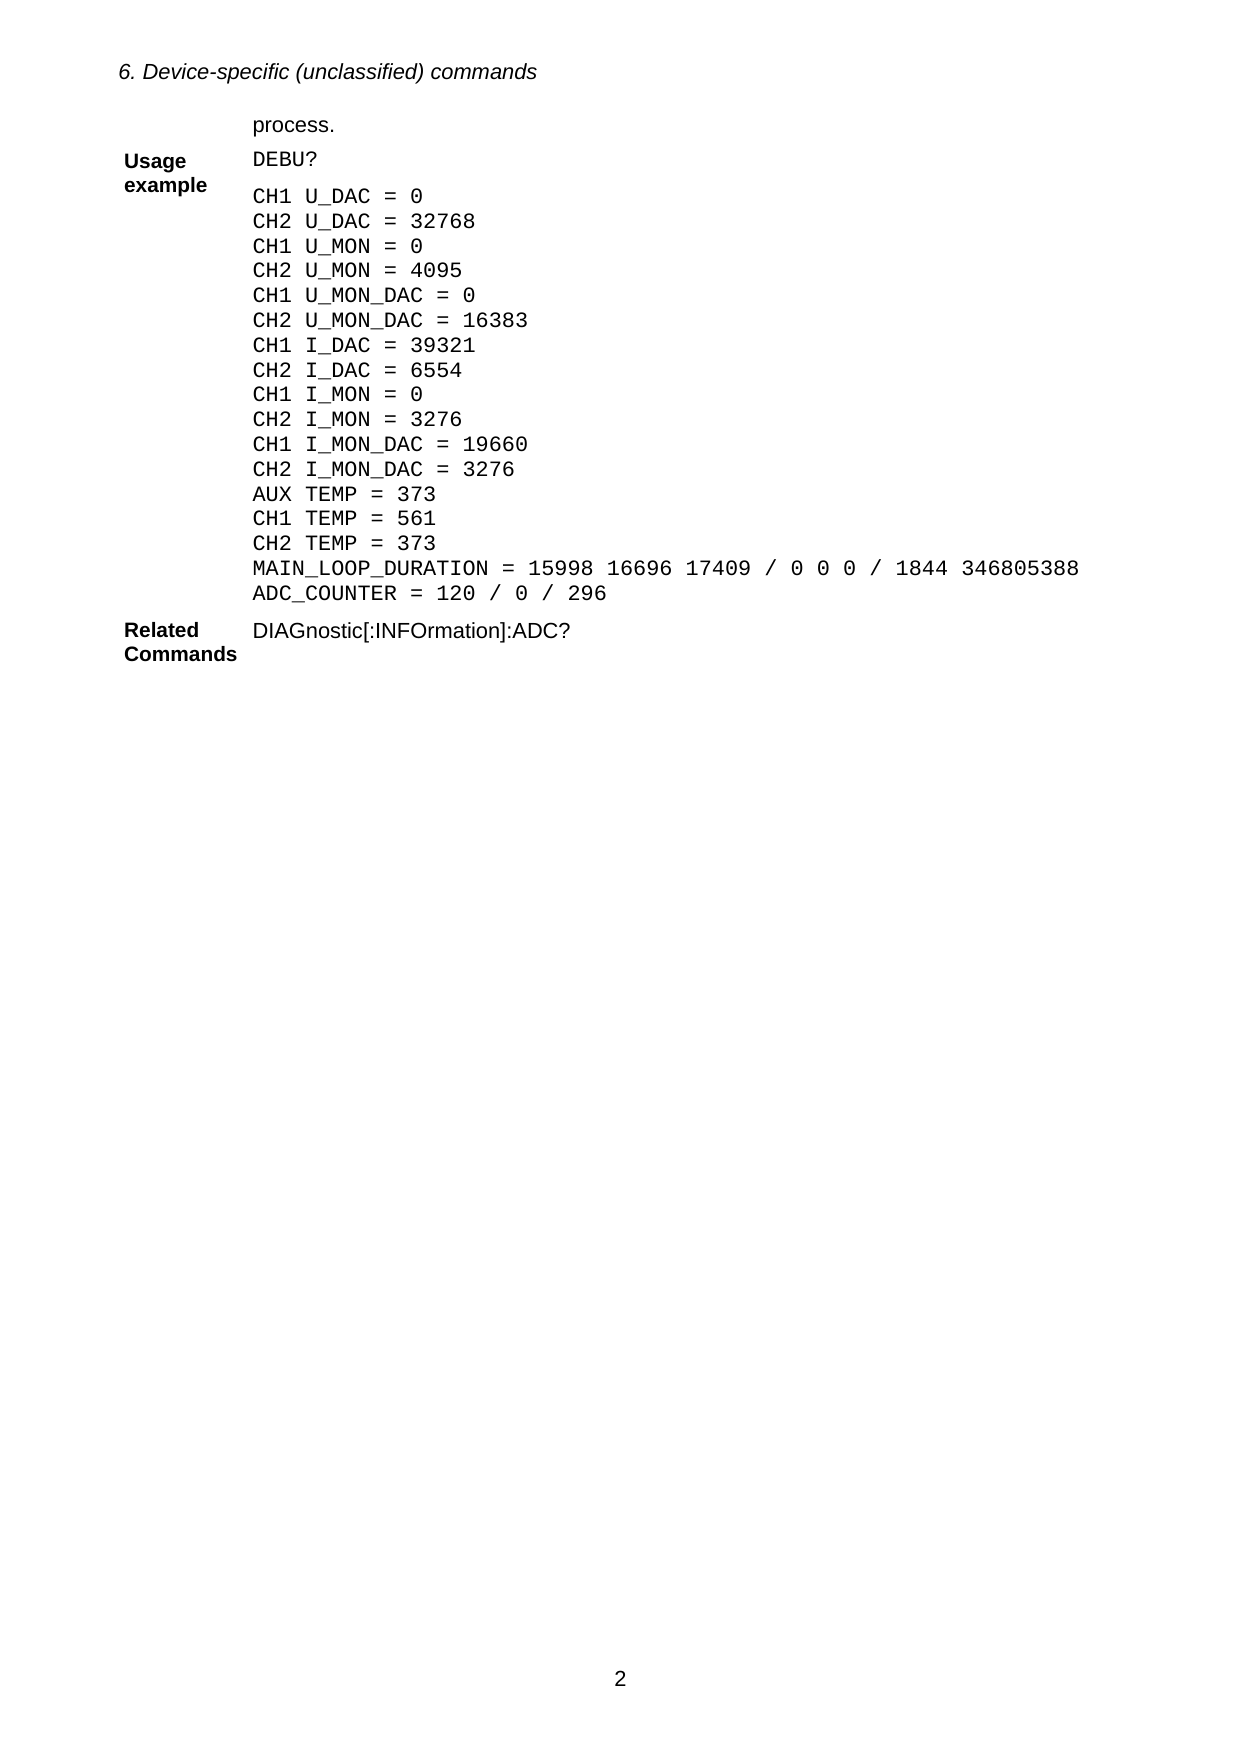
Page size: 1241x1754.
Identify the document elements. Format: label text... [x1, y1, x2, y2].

table_cell DIAGnostic[:INFOrmation]:ADC? [247, 613, 1122, 672]
table_cell process. [247, 106, 1122, 143]
table_cell [118, 106, 247, 143]
table_cell Related Commands [118, 613, 247, 672]
table_cell Usage example [118, 143, 247, 612]
table_cell DEBU? CH1 U_DAC = 0 CH2 U_DAC = 32768 CH1 U_MON = 0 CH2 U_MON = 4095 CH1 U_MON_DAC = 0 CH2 U_MON_DAC = 16383 CH1 I_DAC = 39321 CH2 I_DAC = 6554 CH1 I_MON = 0 CH2 I_MON = 3276 CH1 I_MON_DAC = 19660 CH2 I_MON_DAC = 3276 AUX TEMP = 373 CH1 TEMP = 561 CH2 TEMP = 373 MAIN_LOOP_DURATION = 15998 16696 17409 / 0 0 0 / 1844 346805388 ADC_COUNTER = 120 / 0 / 296 [247, 143, 1122, 612]
